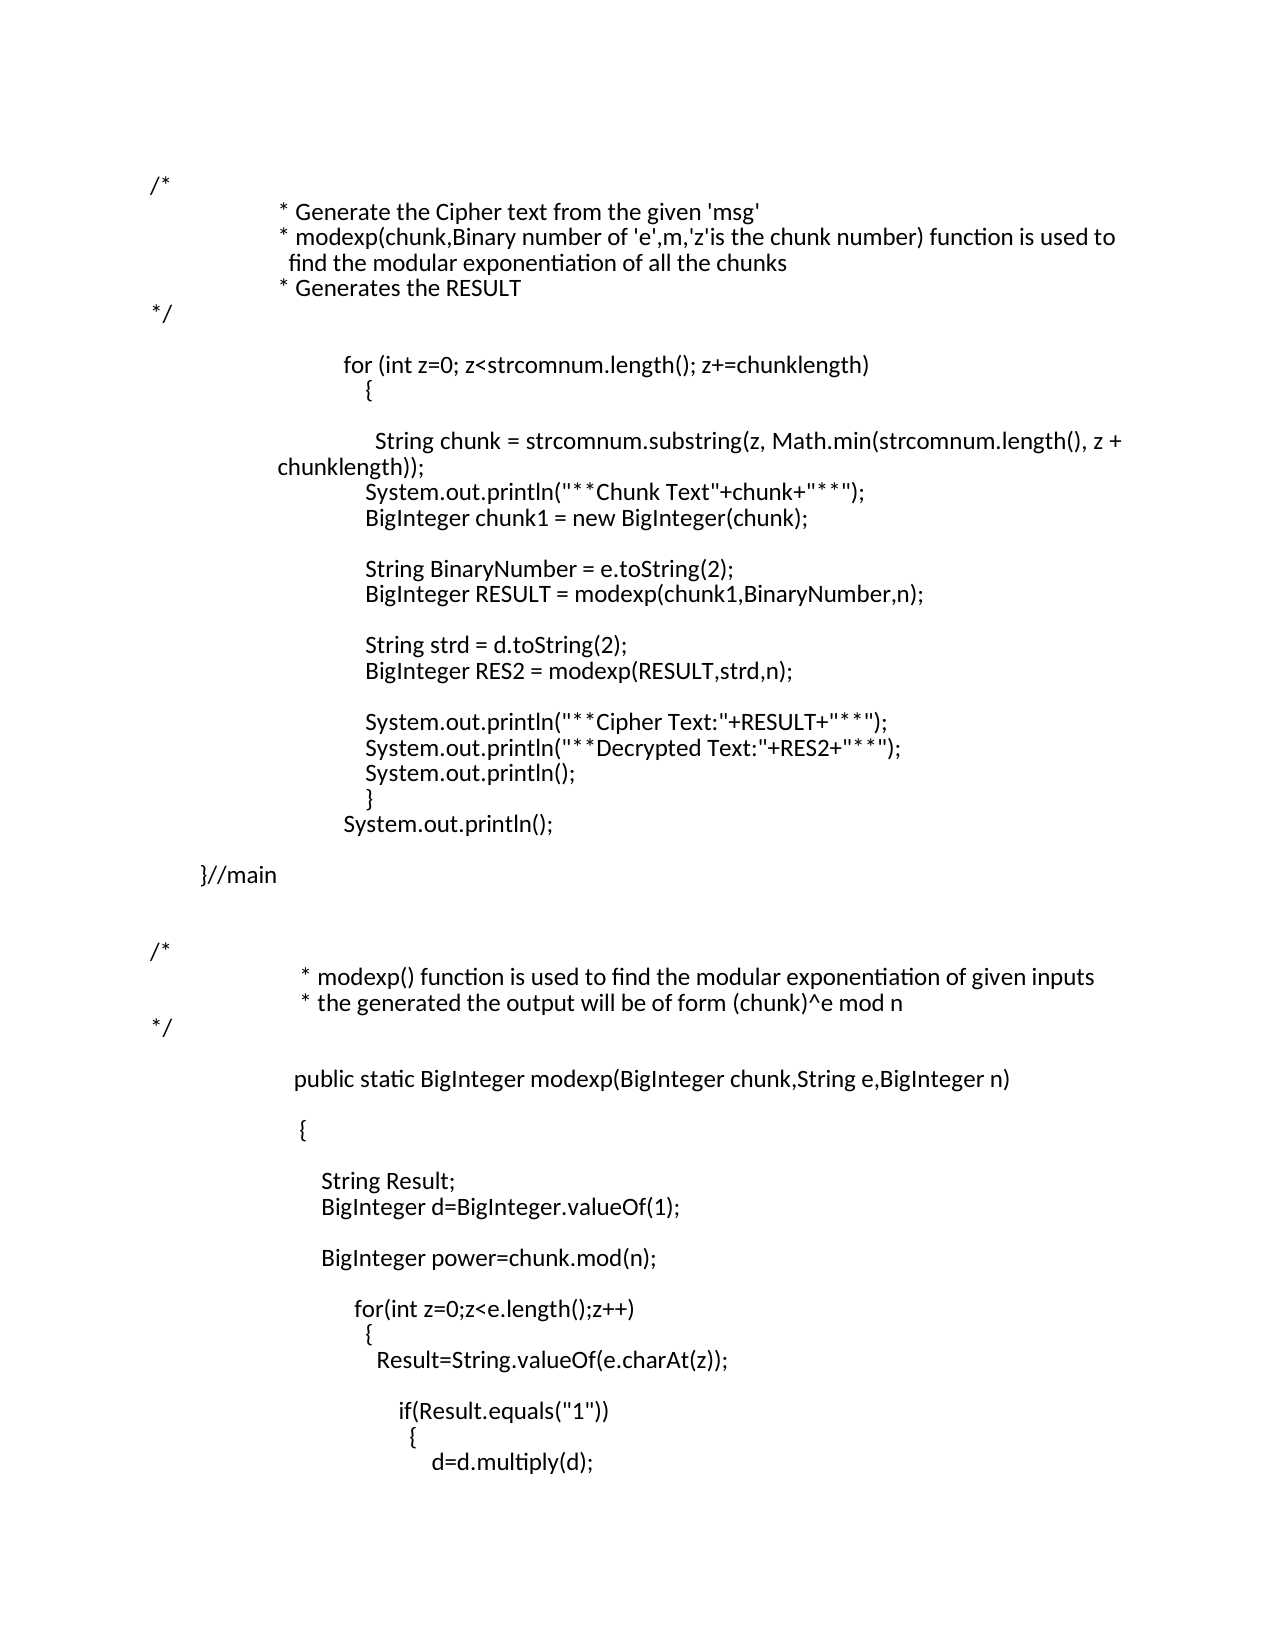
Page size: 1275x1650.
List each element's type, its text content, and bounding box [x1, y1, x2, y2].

list String BinaryNumber = e.toString(2); [277, 558, 1125, 584]
list Result=String.valueOf(e.charAt(z)); [277, 1349, 1125, 1375]
list for (int z=0; z<strcomnum.length(); z+=chunklength) [277, 354, 1125, 380]
list BigInteger power=chunk.mod(n); [277, 1247, 1125, 1273]
text }//main [150, 864, 1125, 890]
list { [277, 1324, 1125, 1349]
list System.out.println("**Cipher Text:"+RESULT+"**"); [277, 711, 1125, 737]
list System.out.println(); [277, 813, 1125, 839]
list * modexp(chunk,Binary number of 'e',m,'z'is the chunk number) function is used to [277, 227, 1125, 252]
list d=d.multiply(d); [277, 1452, 1125, 1477]
list } [277, 788, 1125, 813]
list String strd = d.toString(2); [277, 635, 1125, 660]
list System.out.println("**Decrypted Text:"+RES2+"**"); [277, 737, 1125, 762]
list { [277, 380, 1125, 405]
list { [277, 1120, 1125, 1145]
list BigInteger d=BigInteger.valueOf(1); [277, 1196, 1125, 1222]
text */ [150, 303, 1125, 329]
list find the modular exponentiation of all the chunks [277, 252, 1125, 278]
text * Generates the RESULT [202, 278, 1125, 303]
list public static BigInteger modexp(BigInteger chunk,String e,BigInteger n) [277, 1069, 1125, 1094]
text /* [150, 176, 1125, 201]
list BigInteger RES2 = modexp(RESULT,strd,n); [277, 660, 1125, 686]
list System.out.println(); [277, 762, 1125, 788]
text */ [150, 1018, 1125, 1043]
list BigInteger chunk1 = new BigInteger(chunk); [277, 507, 1125, 533]
list System.out.println("**Chunk Text"+chunk+"**"); [277, 482, 1125, 507]
list String Result; [277, 1171, 1125, 1196]
list * Generate the Cipher text from the given 'msg' [277, 201, 1125, 227]
list BigInteger RESULT = modexp(chunk1,BinaryNumber,n); [277, 584, 1125, 609]
list * the generated the output will be of form (chunk)^e mod n [277, 992, 1125, 1018]
list * modexp() function is used to find the modular exponentiation of given inputs [277, 967, 1125, 992]
list String chunk = strcomnum.substring(z, Math.min(strcomnum.length(), z + chunklength)); [277, 431, 1125, 482]
list { [277, 1426, 1125, 1452]
list for(int z=0;z<e.length();z++) [277, 1298, 1125, 1324]
list if(Result.equals("1")) [277, 1401, 1125, 1426]
text /* [150, 941, 1125, 967]
